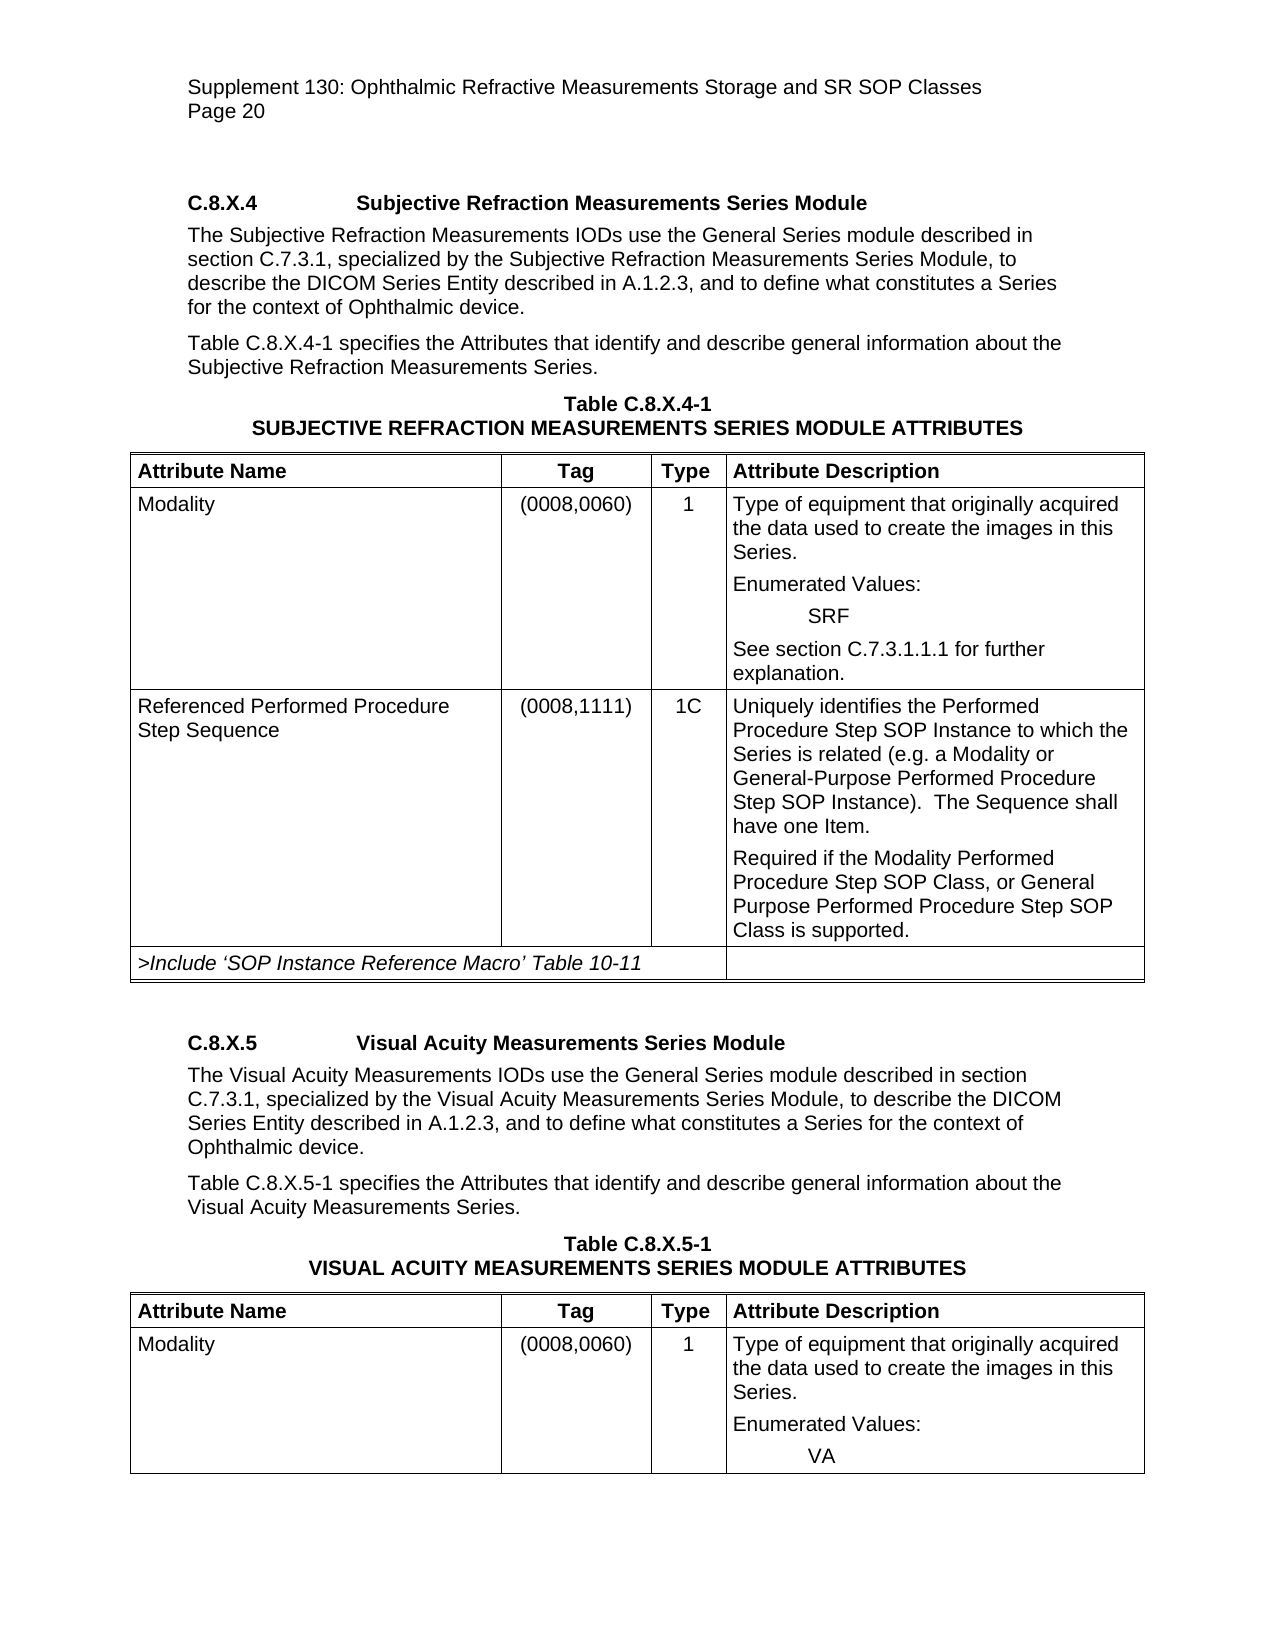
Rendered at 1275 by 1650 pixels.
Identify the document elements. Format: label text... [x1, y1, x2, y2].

title Table C.8.X.4-1 SUBJECTIVE REFRACTION MEASUREMENTS SERIES MODULE ATTRIBUTES [187, 392, 1087, 439]
table_header Type [652, 455, 726, 487]
subtitle C.8.X.4 Subjective Refraction Measurements Series Module [187, 191, 1087, 214]
table_cell (0008,1111) [502, 690, 651, 946]
table_cell 1 [652, 1328, 726, 1472]
title Table C.8.X.5-1 VISUAL ACUITY MEASUREMENTS SERIES MODULE ATTRIBUTES [187, 1232, 1087, 1279]
text The Visual Acuity Measurements IODs use the General Series module described in section C.7.3.1, specialized by the Visual Acuity Measurements Series Module, to describe the DICOM Series Entity described in A.1.2.3, and to define what constitutes a Series for the context of Ophthalmic device. [187, 1063, 1087, 1159]
table_header Tag [502, 1295, 651, 1327]
table_header Attribute Name [131, 455, 501, 487]
table_cell Type of equipment that originally acquired the data used to create the images in this Series. Enumerated Values: SRF See section C.7.3.1.1.1 for further explanation. [727, 488, 1144, 689]
table_cell Uniquely identifies the Performed Procedure Step SOP Instance to which the Series is related (e.g. a Modality or General-Purpose Performed Procedure Step SOP Instance). The Sequence shall have one Item. Required if the Modality Performed Procedure Step SOP Class, or General Purpose Performed Procedure Step SOP Class is supported. [727, 690, 1144, 946]
text Table C.8.X.4-1 specifies the Attributes that identify and describe general information about the Subjective Refraction Measurements Series. [187, 331, 1087, 379]
table_cell (0008,0060) [502, 1328, 651, 1472]
table_cell 1 [652, 488, 726, 689]
table_cell 1C [652, 690, 726, 946]
text Table C.8.X.5-1 specifies the Attributes that identify and describe general information about the Visual Acuity Measurements Series. [187, 1171, 1087, 1219]
subtitle C.8.X.5 Visual Acuity Measurements Series Module [187, 1031, 1087, 1054]
table_cell Referenced Performed Procedure Step Sequence [131, 690, 501, 946]
table_cell Modality [131, 488, 501, 689]
table_header Attribute Name [131, 1295, 501, 1327]
table_header Attribute Description [727, 455, 1144, 487]
table_cell Type of equipment that originally acquired the data used to create the images in this Series. Enumerated Values: VA [727, 1328, 1144, 1472]
table_cell [727, 947, 1144, 979]
table_cell (0008,0060) [502, 488, 651, 689]
table_cell >Include ‘SOP Instance Reference Macro’ Table 10-11 [131, 947, 726, 979]
table_header Tag [502, 455, 651, 487]
table_cell Modality [131, 1328, 501, 1472]
text The Subjective Refraction Measurements IODs use the General Series module described in section C.7.3.1, specialized by the Subjective Refraction Measurements Series Module, to describe the DICOM Series Entity described in A.1.2.3, and to define what constitutes a Series for the context of Ophthalmic device. [187, 223, 1087, 319]
table_header Attribute Description [727, 1295, 1144, 1327]
table_header Type [652, 1295, 726, 1327]
